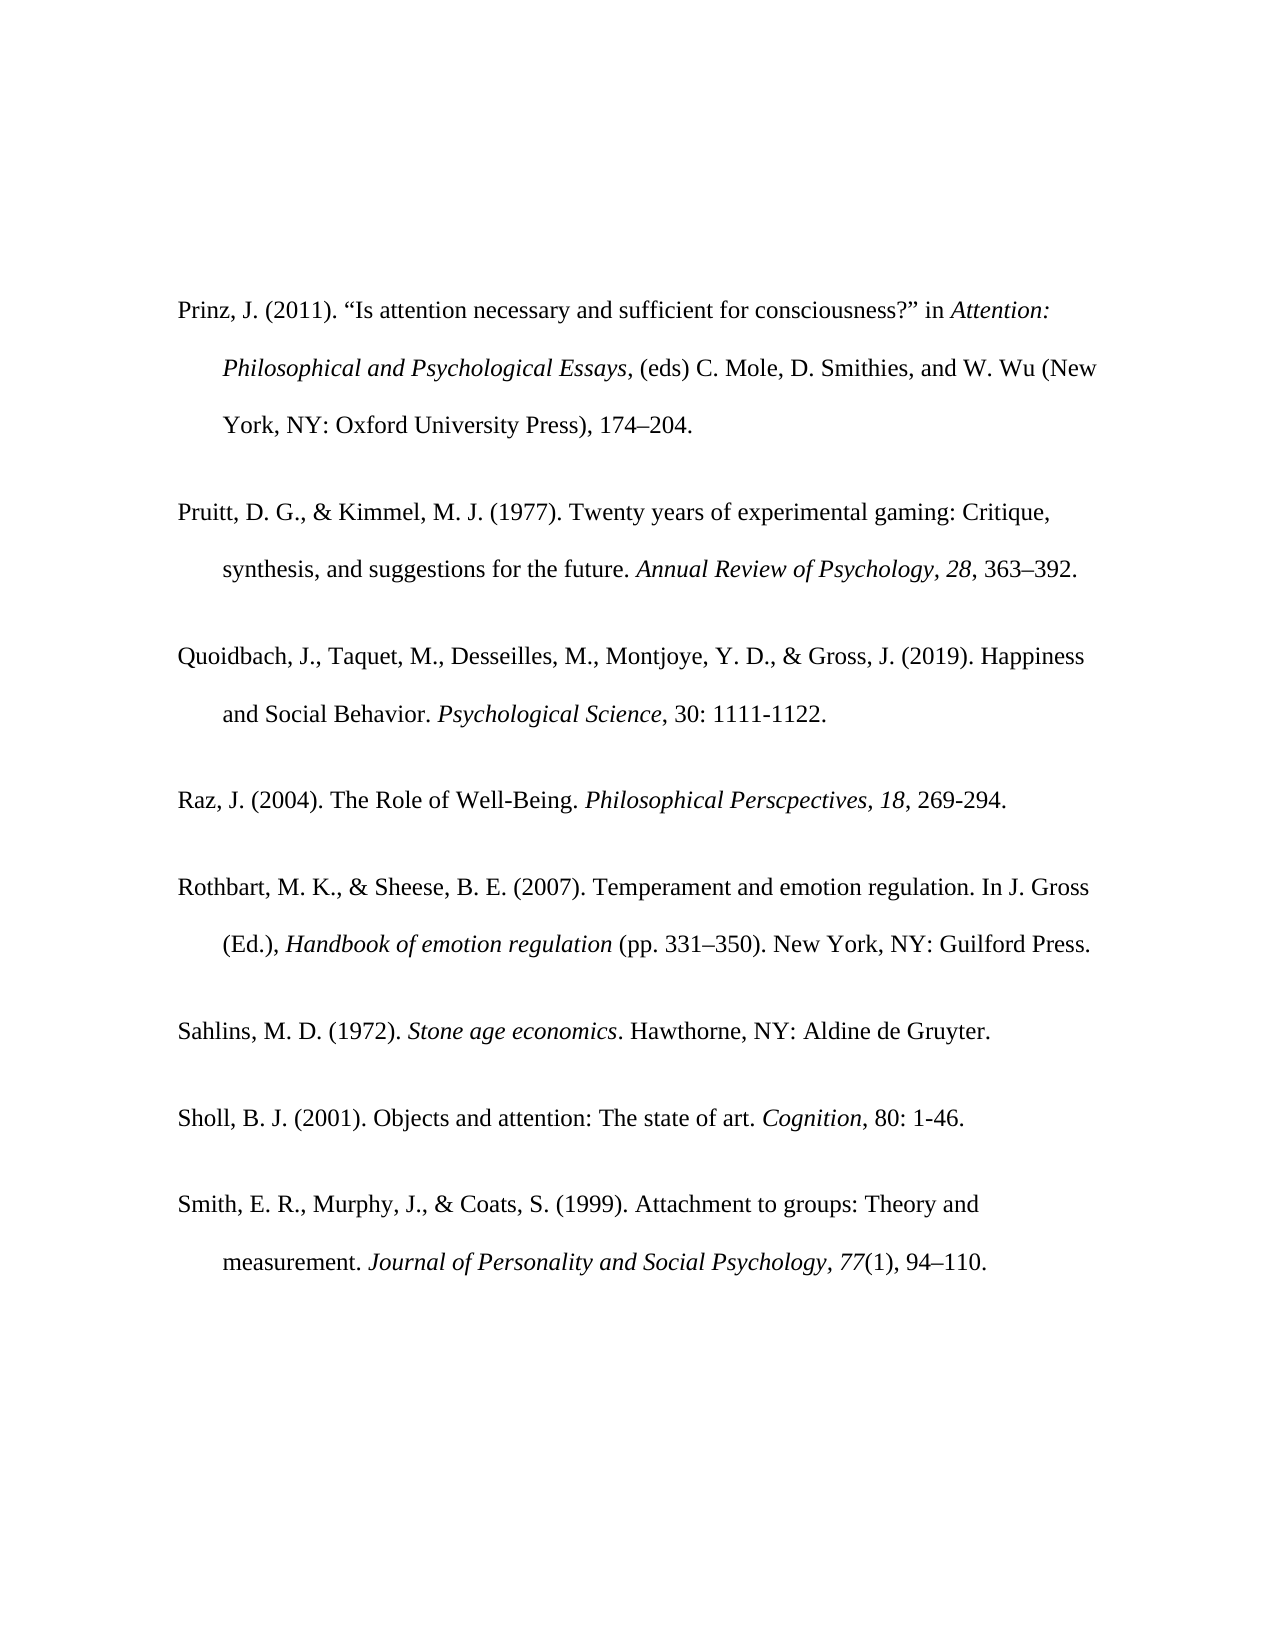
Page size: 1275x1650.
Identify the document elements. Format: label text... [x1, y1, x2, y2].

text Sholl, B. J. (2001). Objects and attention: The state of art. Cognition, 80: 1-46. [177, 1103, 1098, 1132]
text Prinz, J. (2011). “Is attention necessary and sufficient for consciousness?” in Attention: Philosophical and Psychological Essays, (eds) C. Mole, D. Smithies, and W. Wu (New York, NY: Oxford University Press), 174–204. [177, 295, 1098, 439]
text Rothbart, M. K., & Sheese, B. E. (2007). Temperament and emotion regulation. In J. Gross (Ed.), Handbook of emotion regulation (pp. 331–350). New York, NY: Guilford Press. [177, 872, 1098, 958]
text Sahlins, M. D. (1972). Stone age economics. Hawthorne, NY: Aldine de Gruyter. [177, 1016, 1098, 1045]
text Pruitt, D. G., & Kimmel, M. J. (1977). Twenty years of experimental gaming: Critique, synthesis, and suggestions for the future. Annual Review of Psychology, 28, 363–392. [177, 497, 1098, 583]
text Raz, J. (2004). The Role of Well-Being. Philosophical Perscpectives, 18, 269-294. [177, 785, 1098, 814]
text and Social Behavior. Psychological Science, 30: 1111-1122. [177, 699, 1098, 727]
text Smith, E. R., Murphy, J., & Coats, S. (1999). Attachment to groups: Theory and measurement. Journal of Personality and Social Psychology, 77(1), 94–110. [177, 1189, 1098, 1276]
text Quoidbach, J., Taquet, M., Desseilles, M., Montjoye, Y. D., & Gross, J. (2019). Happiness [177, 641, 1098, 670]
